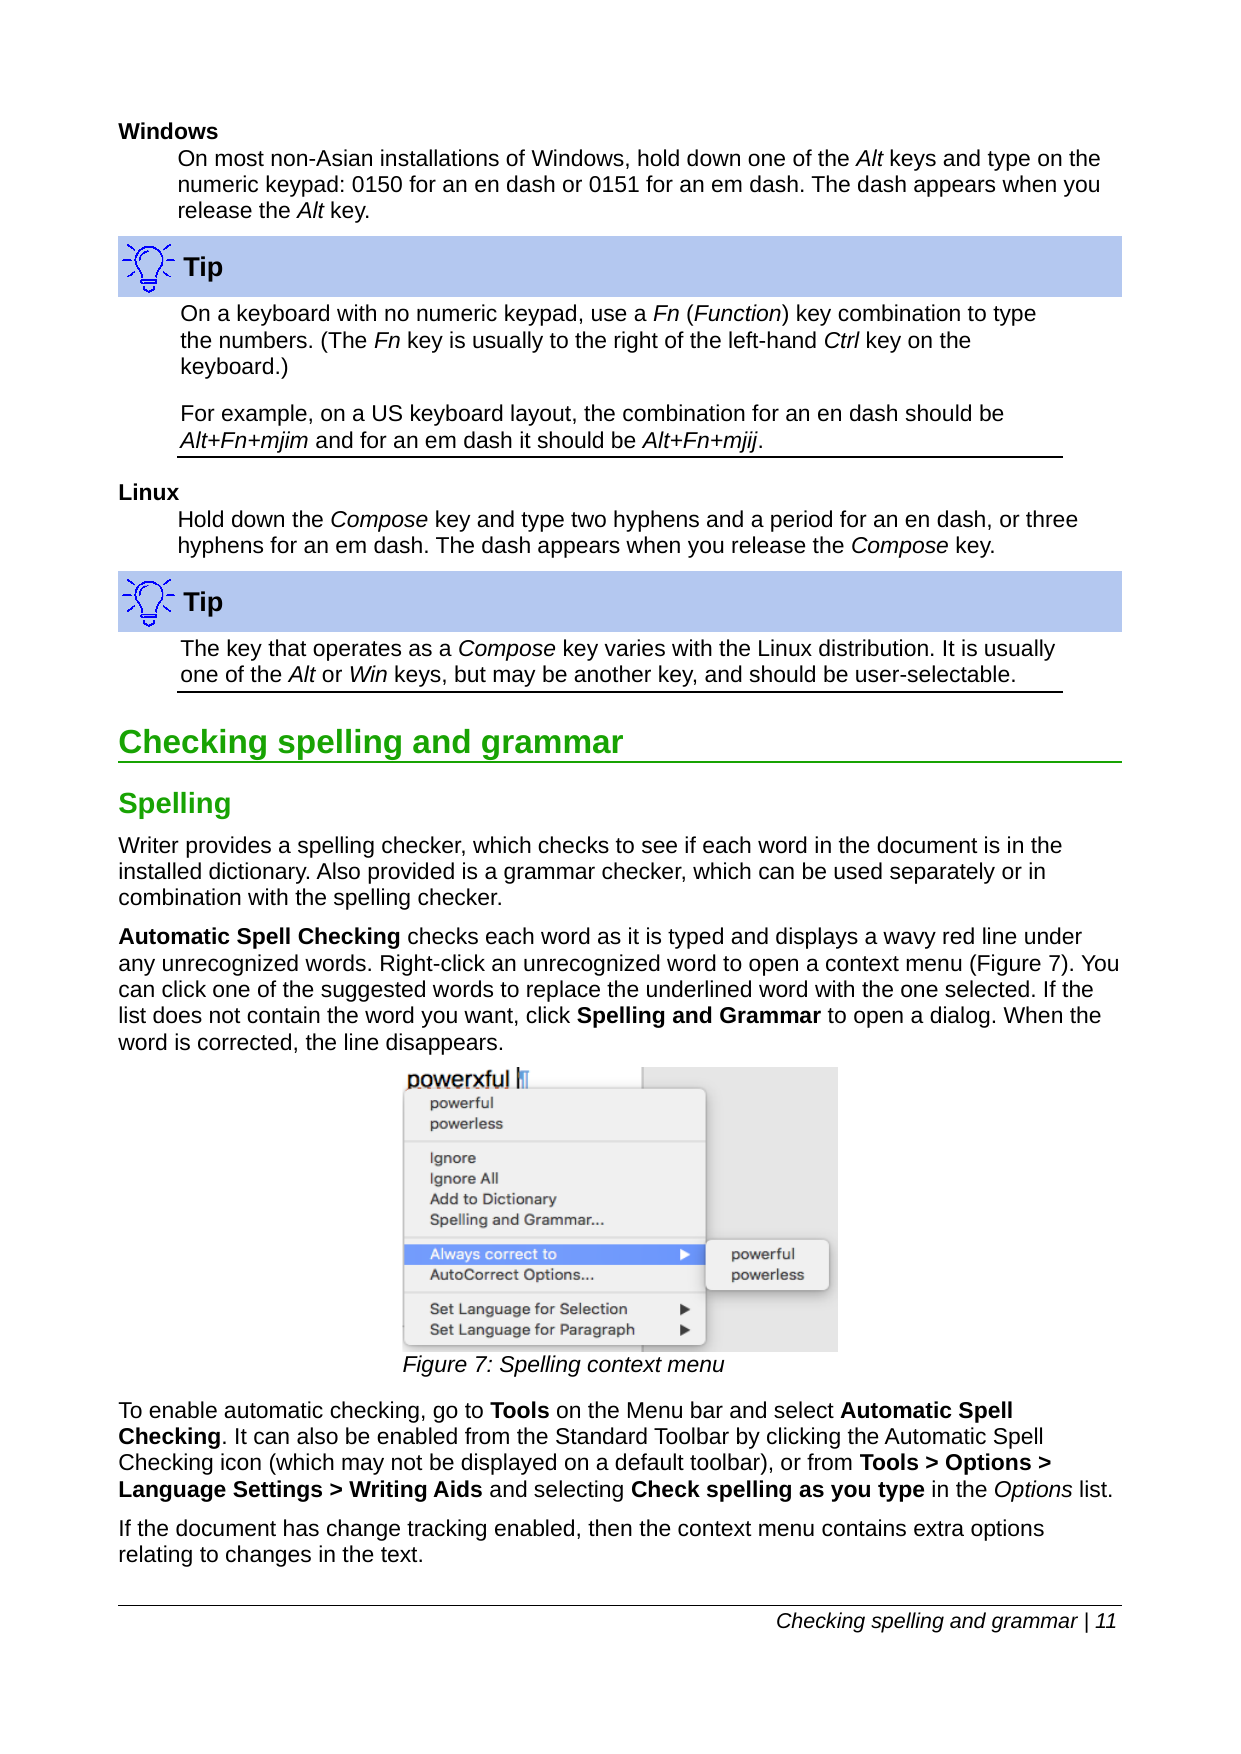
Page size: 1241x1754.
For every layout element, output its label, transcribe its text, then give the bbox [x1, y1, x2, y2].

text On a keyboard with no numeric keypad, use a Fn (Function) key combination to type the numbers. (The Fn key is usually to the right of the left-hand Ctrl key on the keyboard.) [177, 297, 1063, 379]
text Windows [118, 118, 1122, 144]
text The key that operates as a Compose key varies with the Linux distribution. It is usually one of the Alt or Win keys, but may be another key, and should be user-selectable. [177, 632, 1063, 691]
text Figure 7: Spelling context menu [402, 1352, 838, 1378]
text To enable automatic checking, go to Tools on the Menu bar and select Automatic Spell Checking. It can also be enabled from the Standard Toolbar by clicking the Automatic Spell Checking icon (which may not be displayed on a default toolbar), or from Tools > Options > Language Settings > Writing Aids and selecting Check spelling as you type in the Options list. [118, 1397, 1122, 1502]
subtitle Tip [118, 571, 1122, 632]
picture [119, 236, 179, 297]
subtitle Tip [179, 236, 1122, 297]
text Automatic Spell Checking checks each word as it is typed and displays a wavy red line under any unrecognized words. Right-click an unrecognized word to open a context menu (Figure 7). You can click one of the suggested words to replace the underlined word with the one selected. If the list does not contain the word you want, click Spelling and Grammar to open a dialog. When the word is corrected, the line disappears. [118, 923, 1122, 1055]
text Writer provides a spelling checker, which checks to see if each word in the document is in the installed dictionary. Also provided is a grammar checker, which can be used separately or in combination with the spelling checker. [118, 832, 1122, 911]
subtitle Spelling [118, 786, 1122, 820]
text Hold down the Compose key and type two hyphens and a period for an en dash, or three hyphens for an em dash. The dash appears when you release the Compose key. [177, 506, 1122, 558]
picture [119, 571, 179, 631]
picture [402, 1067, 838, 1352]
text Linux [118, 479, 1122, 506]
text If the document has change tracking enabled, then the context menu contains extra options relating to changes in the text. [118, 1514, 1122, 1567]
text For example, on a US keyboard layout, the combination for an en dash should be Alt+Fn+mjim and for an em dash it should be Alt+Fn+mjij. [177, 397, 1063, 456]
text On most non-Asian installations of Windows, hold down one of the Alt keys and type on the numeric keypad: 0150 for an en dash or 0151 for an em dash. The dash appears when you release the Alt key. [177, 144, 1122, 223]
subtitle Checking spelling and grammar [118, 722, 1122, 761]
